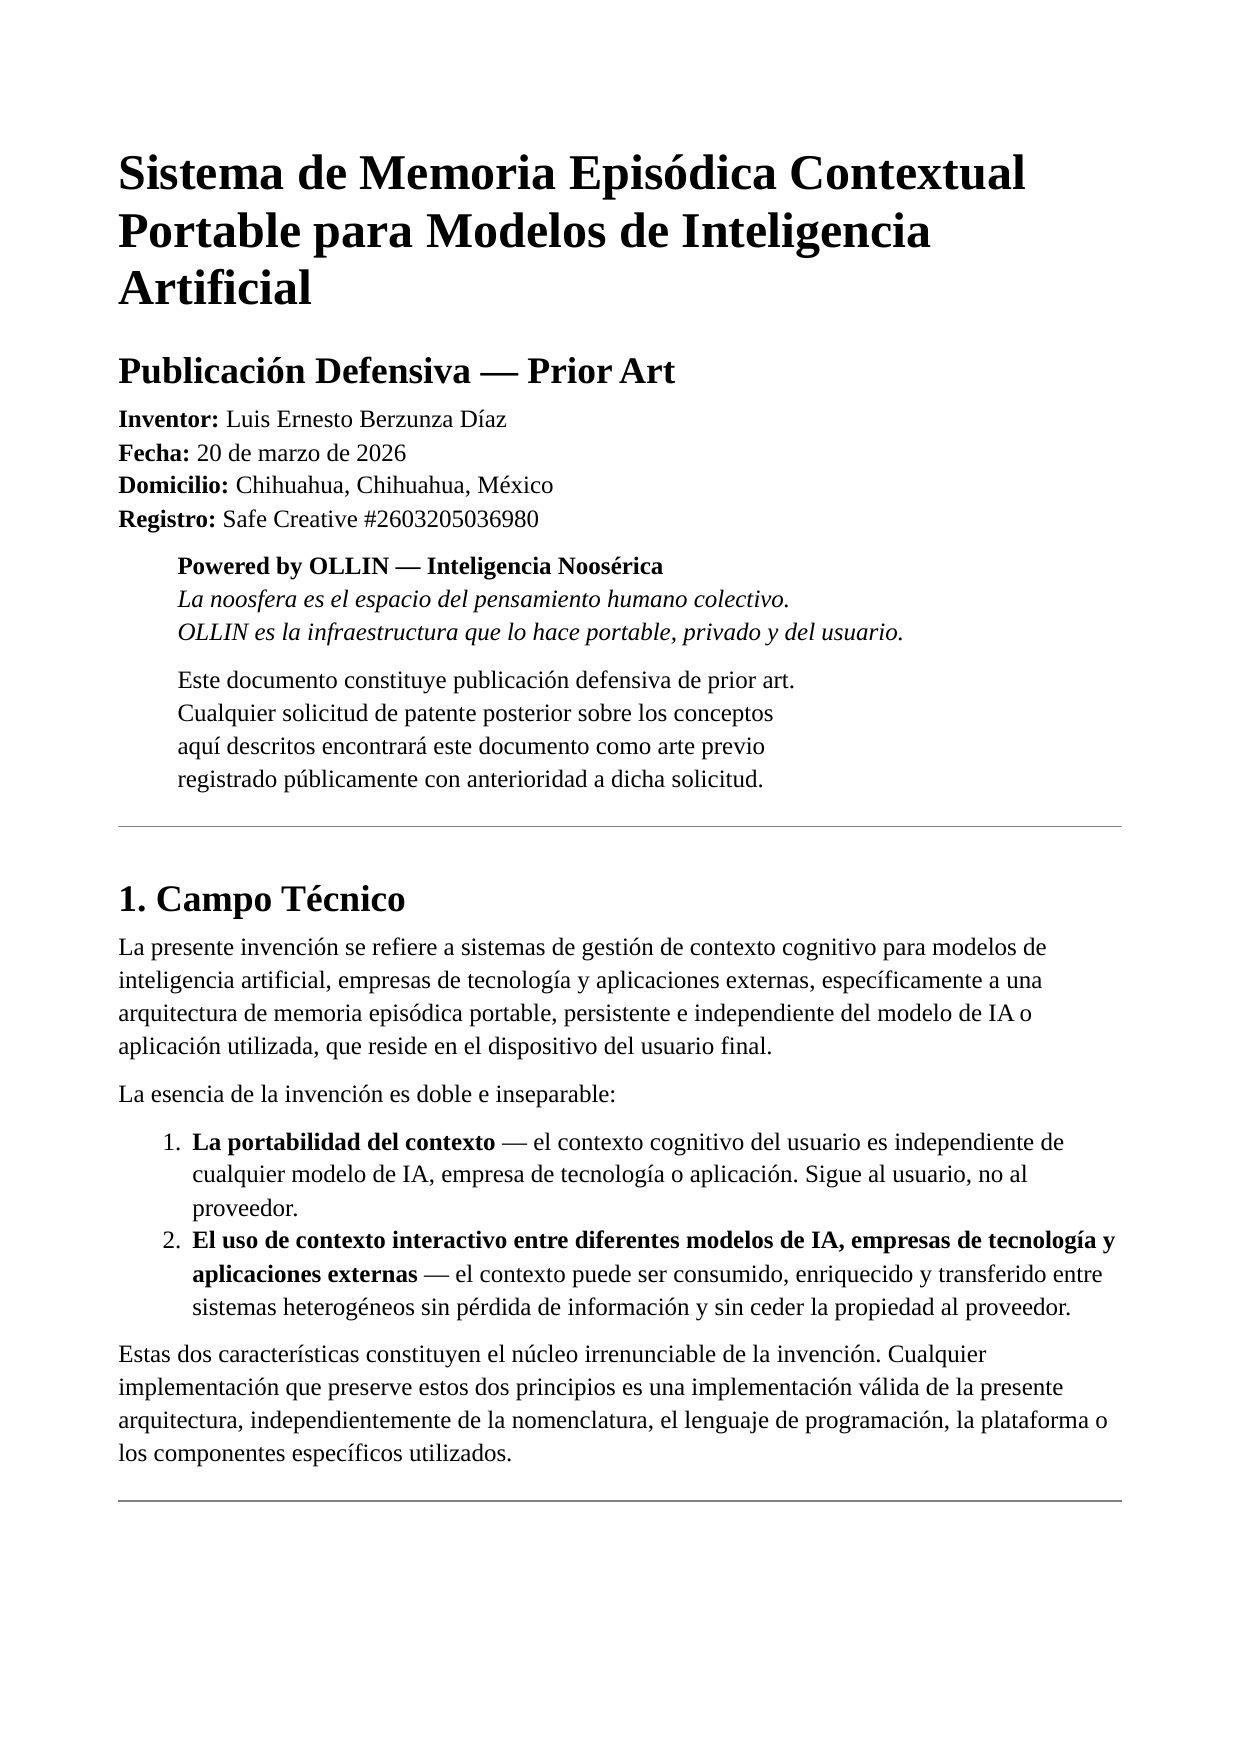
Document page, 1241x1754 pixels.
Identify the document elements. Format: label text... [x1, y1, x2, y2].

subtitle Publicación Defensiva — Prior Art [118, 349, 1122, 392]
list El uso de contexto interactivo entre diferentes modelos de IA, empresas de tecnología y aplicaciones externas — el contexto puede ser consumido, enriquecido y transferido entre sistemas heterogéneos sin pérdida de información y sin ceder la propiedad al proveedor. [162, 1226, 1122, 1320]
subtitle Sistema de Memoria Episódica Contextual Portable para Modelos de Inteligencia Artificial [118, 143, 1122, 316]
text Powered by OLLIN — Inteligencia Noosérica La noosfera es el espacio del pensamiento humano colectivo. OLLIN es la infraestructura que lo hace portable, privado y del usuario. [177, 551, 1063, 646]
subtitle 1. Campo Técnico [118, 877, 1122, 920]
text Inventor: Luis Ernesto Berzunza Díaz Fecha: 20 de marzo de 2026 Domicilio: Chihuahua, Chihuahua, México Registro: Safe Creative #2603205036980 [118, 404, 1122, 532]
list La portabilidad del contexto — el contexto cognitivo del usuario es independiente de cualquier modelo de IA, empresa de tecnología o aplicación. Sigue al usuario, no al proveedor. [162, 1127, 1122, 1221]
text La presente invención se refiere a sistemas de gestión de contexto cognitivo para modelos de inteligencia artificial, empresas de tecnología y aplicaciones externas, específicamente a una arquitectura de memoria episódica portable, persistente e independiente del modelo de IA o aplicación utilizada, que reside en el dispositivo del usuario final. [118, 932, 1122, 1060]
text La esencia de la invención es doble e inseparable: [118, 1079, 1122, 1108]
text Estas dos características constituyen el núcleo irrenunciable de la invención. Cualquier implementación que preserve estos dos principios es una implementación válida de la presente arquitectura, independientemente de la nomenclatura, el lenguaje de programación, la plataforma o los componentes específicos utilizados. [118, 1339, 1122, 1467]
text Este documento constituye publicación defensiva de prior art. Cualquier solicitud de patente posterior sobre los conceptos aquí descritos encontrará este documento como arte previo registrado públicamente con anterioridad a dicha solicitud. [177, 665, 1063, 793]
